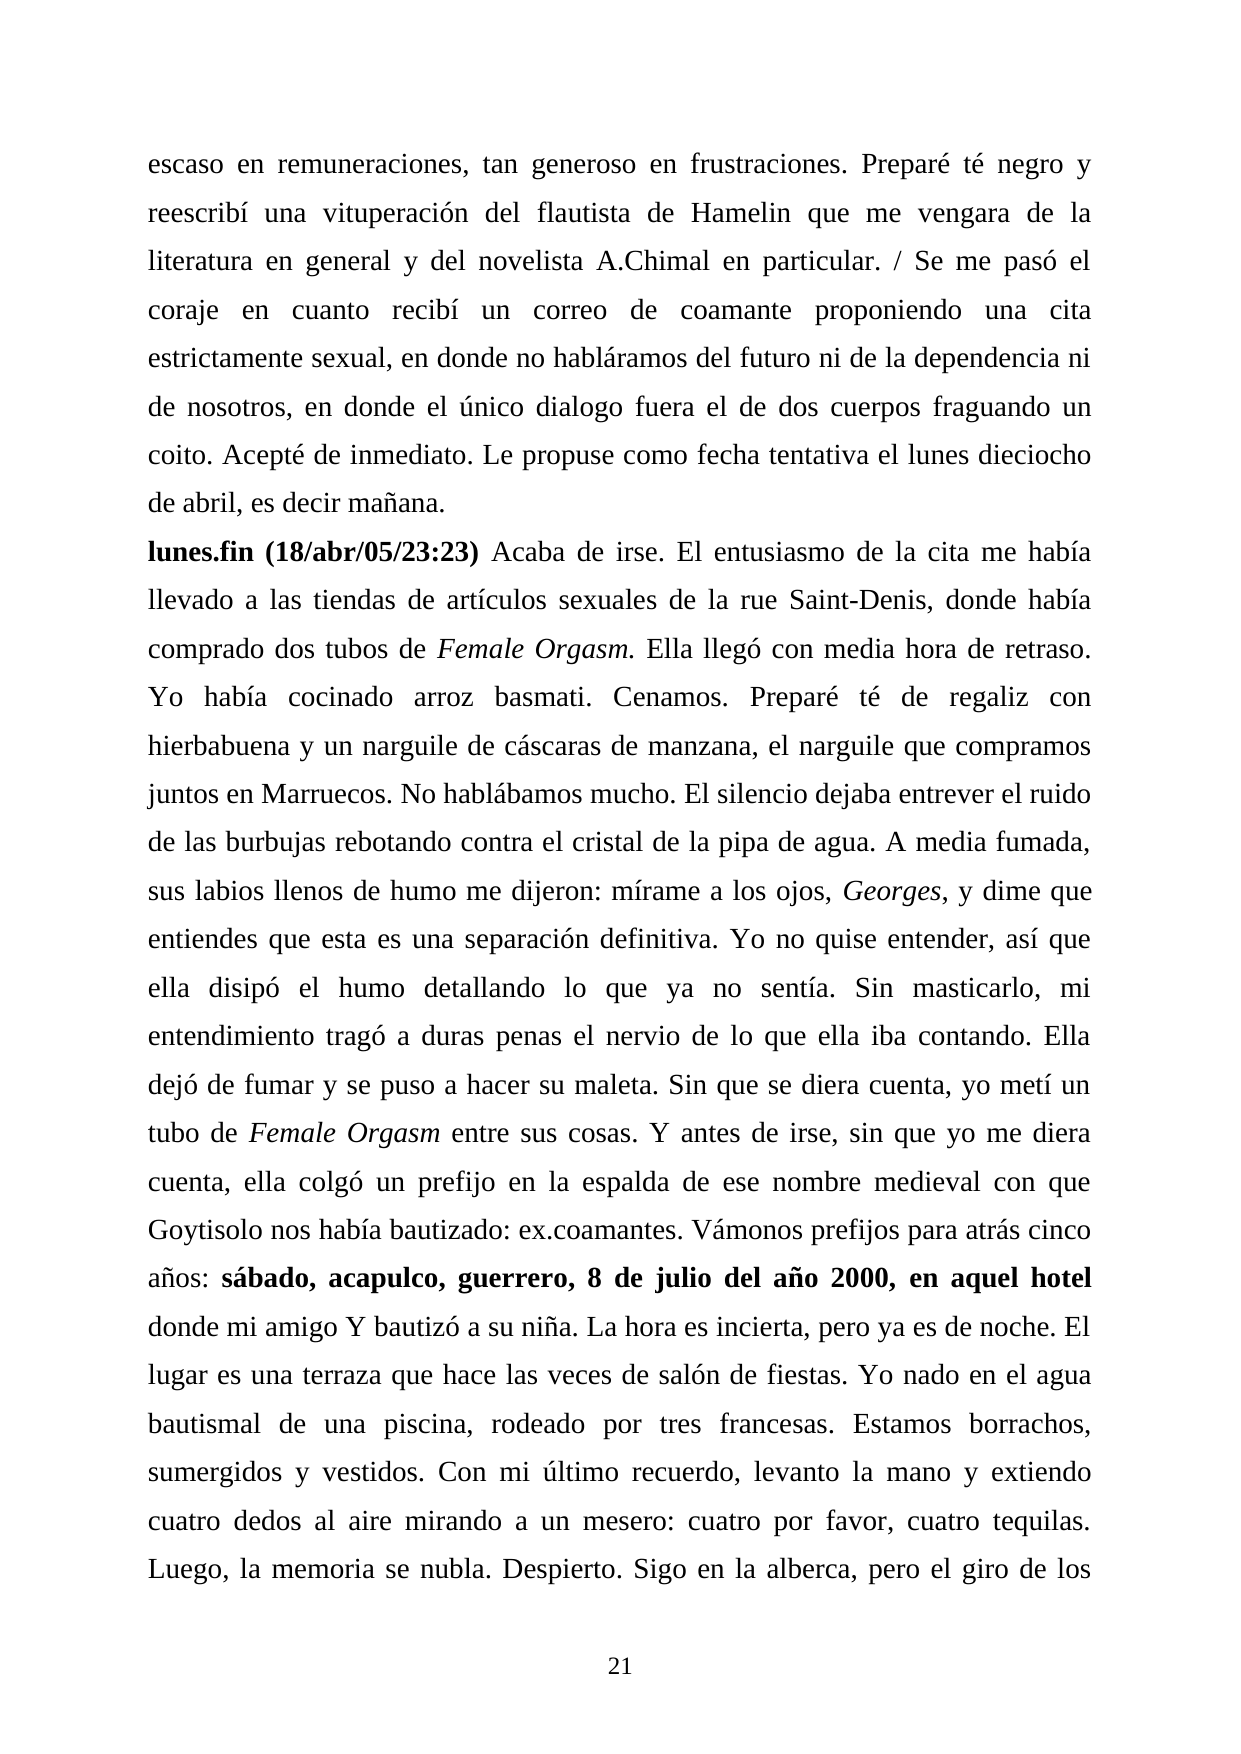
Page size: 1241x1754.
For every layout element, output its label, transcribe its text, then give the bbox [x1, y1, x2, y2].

text lunes.fin (18/abr/05/23:23) Acaba de irse. El entusiasmo de la cita me había llevado a las tiendas de artículos sexuales de la rue Saint-Denis, donde había comprado dos tubos de Female Orgasm. Ella llegó con media hora de retraso. Yo había cocinado arroz basmati. Cenamos. Preparé té de regaliz con hierbabuena y un narguile de cáscaras de manzana, el narguile que compramos juntos en Marruecos. No hablábamos mucho. El silencio dejaba entrever el ruido de las burbujas rebotando contra el cristal de la pipa de agua. A media fumada, sus labios llenos de humo me dijeron: mírame a los ojos, Georges, y dime que entiendes que esta es una separación definitiva. Yo no quise entender, así que ella disipó el humo detallando lo que ya no sentía. Sin masticarlo, mi entendimiento tragó a duras penas el nervio de lo que ella iba contando. Ella dejó de fumar y se puso a hacer su maleta. Sin que se diera cuenta, yo metí un tubo de Female Orgasm entre sus cosas. Y antes de irse, sin que yo me diera cuenta, ella colgó un prefijo en la espalda de ese nombre medieval con que Goytisolo nos había bautizado: ex.coamantes. Vámonos prefijos para atrás cinco años: sábado, acapulco, guerrero, 8 de julio del año 2000, en aquel hotel donde mi amigo Y bautizó a su niña. La hora es incierta, pero ya es de noche. El lugar es una terraza que hace las veces de salón de fiestas. Yo nado en el agua bautismal de una piscina, rodeado por tres francesas. Estamos borrachos, sumergidos y vestidos. Con mi último recuerdo, levanto la mano y extiendo cuatro dedos al aire mirando a un mesero: cuatro por favor, cuatro tequilas. Luego, la memoria se nubla. Despierto. Sigo en la alberca, pero el giro de los [148, 535, 1092, 1585]
text escaso en remuneraciones, tan generoso en frustraciones. Preparé té negro y reescribí una vituperación del flautista de Hamelin que me vengara de la literatura en general y del novelista A.Chimal en particular. / Se me pasó el coraje en cuanto recibí un correo de coamante proponiendo una cita estrictamente sexual, en donde no habláramos del futuro ni de la dependencia ni de nosotros, en donde el único dialogo fuera el de dos cuerpos fraguando un coito. Acepté de inmediato. Le propuse como fecha tentativa el lunes dieciocho de abril, es decir mañana. [148, 148, 1092, 519]
